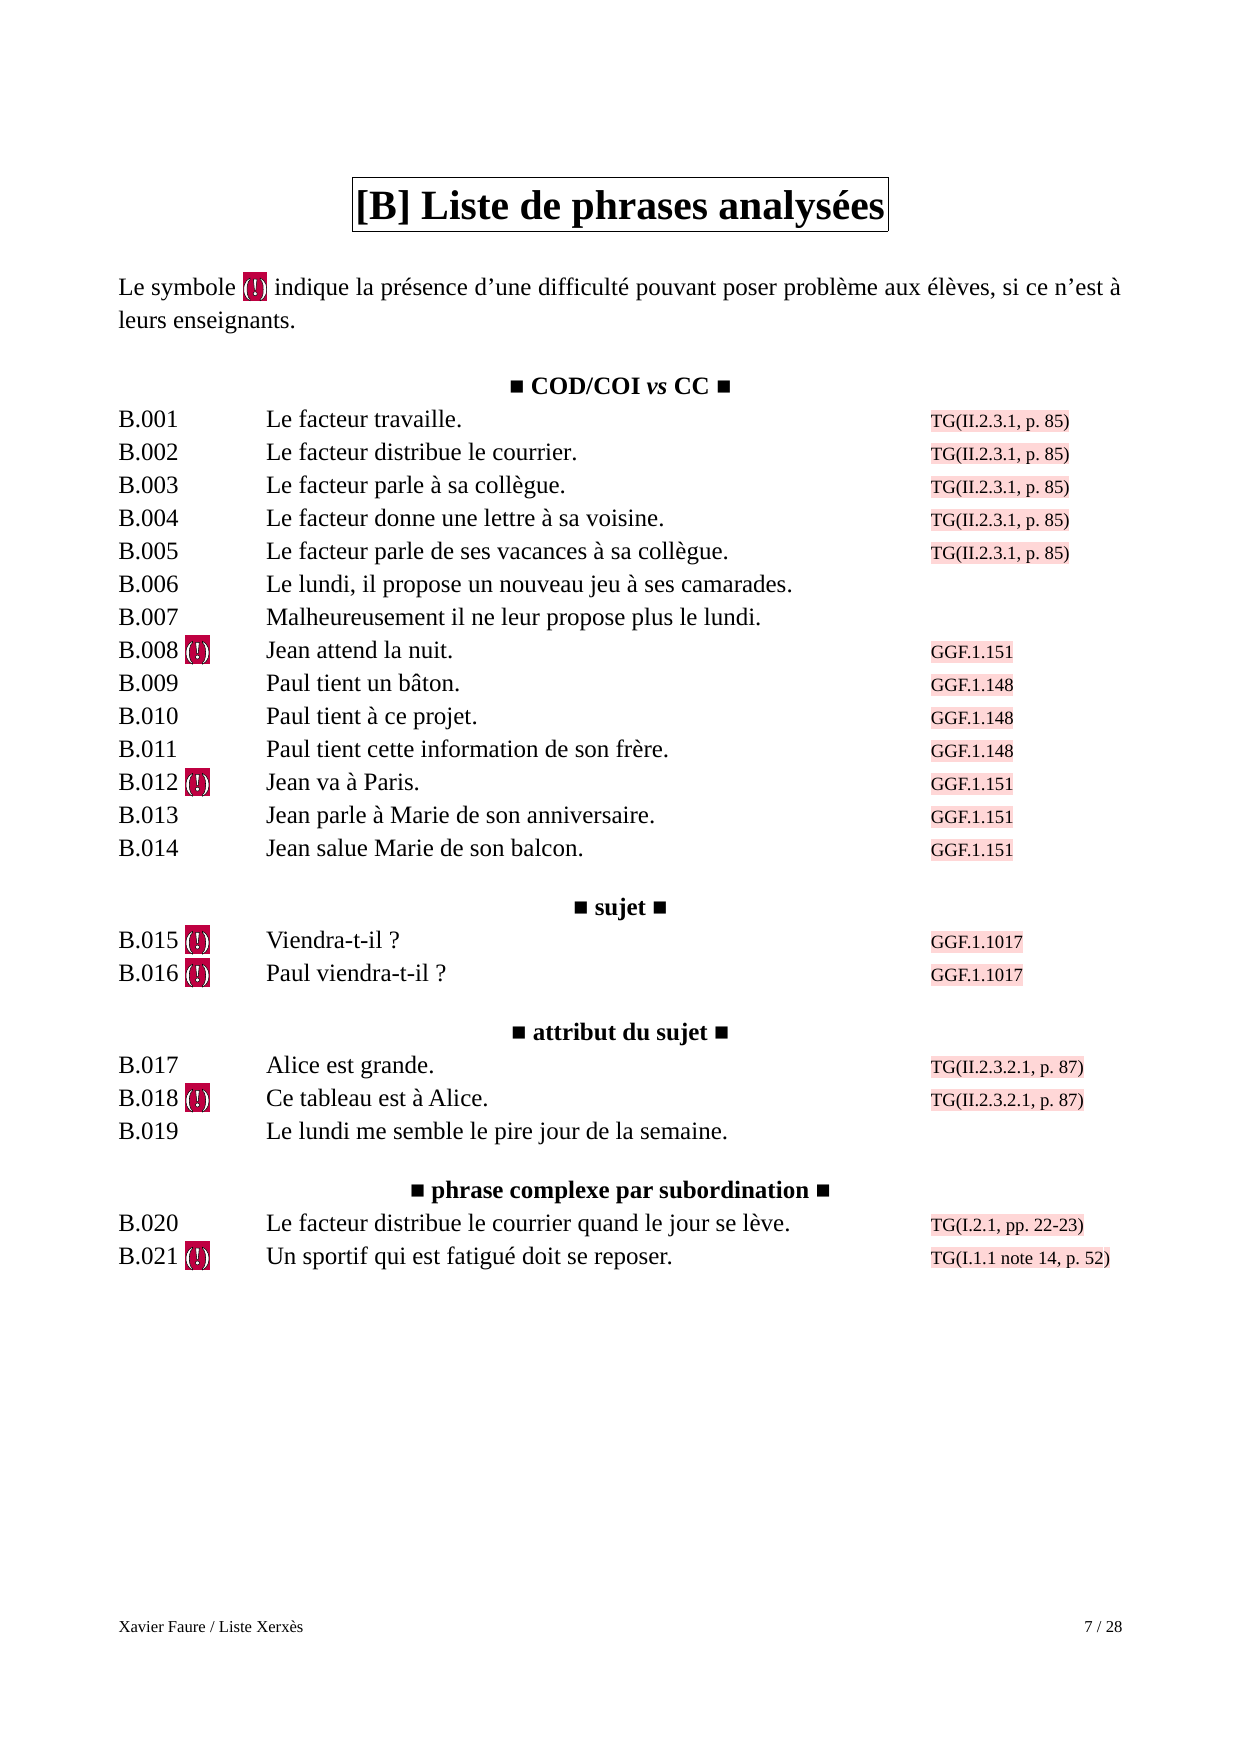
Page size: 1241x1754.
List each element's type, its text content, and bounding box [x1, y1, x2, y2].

text B.011 Paul tient cette information de son frère. GGF.1.148 [118, 734, 1122, 763]
text B.004 Le facteur donne une lettre à sa voisine. TG(II.2.3.1, p. 85) [118, 503, 1122, 532]
text ■ phrase complexe par subordination ■ [118, 1175, 1122, 1204]
text B.008 (!) Jean attend la nuit. GGF.1.151 [118, 635, 1122, 664]
text [B] Liste de phrases analysées [353, 178, 888, 231]
text B.017 Alice est grande. TG(II.2.3.2.1, p. 87) [118, 1050, 1122, 1079]
text ■ COD/COI vs CC ■ [118, 371, 1122, 400]
text B.012 (!) Jean va à Paris. GGF.1.151 [118, 767, 1122, 796]
text B.010 Paul tient à ce projet. GGF.1.148 [118, 701, 1122, 730]
text ■ attribut du sujet ■ [118, 1017, 1122, 1046]
text B.016 (!) Paul viendra-t-il ? GGF.1.1017 [118, 958, 1122, 987]
text B.009 Paul tient un bâton. GGF.1.148 [118, 668, 1122, 697]
text B.007 Malheureusement il ne leur propose plus le lundi. [118, 602, 1122, 631]
text B.005 Le facteur parle de ses vacances à sa collègue. TG(II.2.3.1, p. 85) [118, 536, 1122, 565]
text B.002 Le facteur distribue le courrier. TG(II.2.3.1, p. 85) [118, 437, 1122, 466]
text B.001 Le facteur travaille. TG(II.2.3.1, p. 85) [118, 404, 1122, 433]
text [118, 177, 352, 231]
text ■ sujet ■ [118, 892, 1122, 921]
text B.013 Jean parle à Marie de son anniversaire. GGF.1.151 [118, 800, 1122, 829]
text [889, 177, 1122, 231]
text B.018 (!) Ce tableau est à Alice. TG(II.2.3.2.1, p. 87) [118, 1083, 1122, 1112]
text B.019 Le lundi me semble le pire jour de la semaine. [118, 1116, 1122, 1145]
text B.003 Le facteur parle à sa collègue. TG(II.2.3.1, p. 85) [118, 470, 1122, 499]
text Le symbole (!) indique la présence d’une difficulté pouvant poser problème aux élèves, si ce n’est à leurs enseignants. [118, 272, 1122, 334]
text B.014 Jean salue Marie de son balcon. GGF.1.151 [118, 833, 1122, 862]
text B.015 (!) Viendra-t-il ? GGF.1.1017 [118, 925, 1122, 954]
text B.020 Le facteur distribue le courrier quand le jour se lève. TG(I.2.1, pp. 22-23) [118, 1208, 1122, 1237]
text B.021 (!) Un sportif qui est fatigué doit se reposer. TG(I.1.1 note 14, p. 52) [118, 1241, 1122, 1270]
text B.006 Le lundi, il propose un nouveau jeu à ses camarades. [118, 569, 1122, 598]
